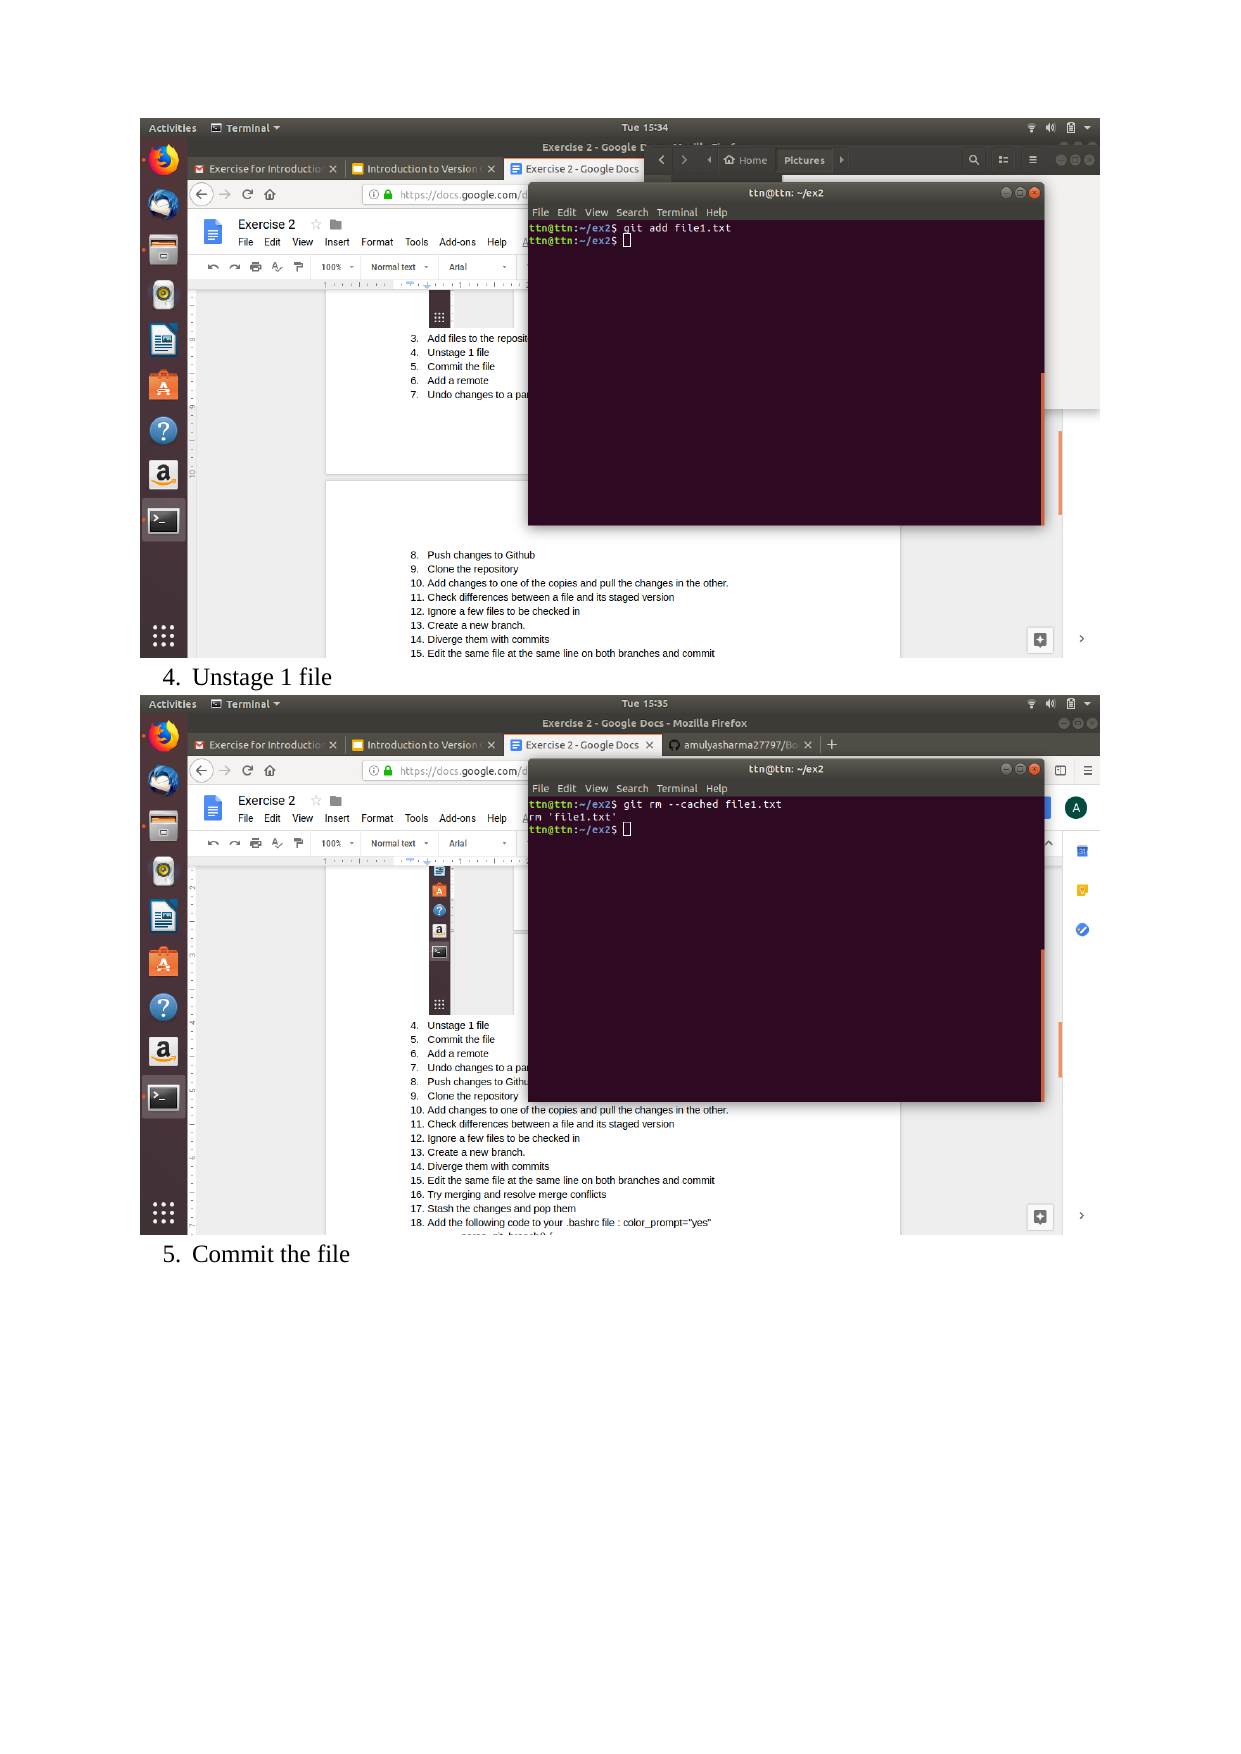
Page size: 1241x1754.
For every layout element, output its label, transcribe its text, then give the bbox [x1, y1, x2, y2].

picture [140, 695, 1100, 1235]
list Commit the file [162, 695, 1122, 1268]
list Unstage 1 file [162, 118, 1122, 691]
picture [140, 118, 1100, 658]
